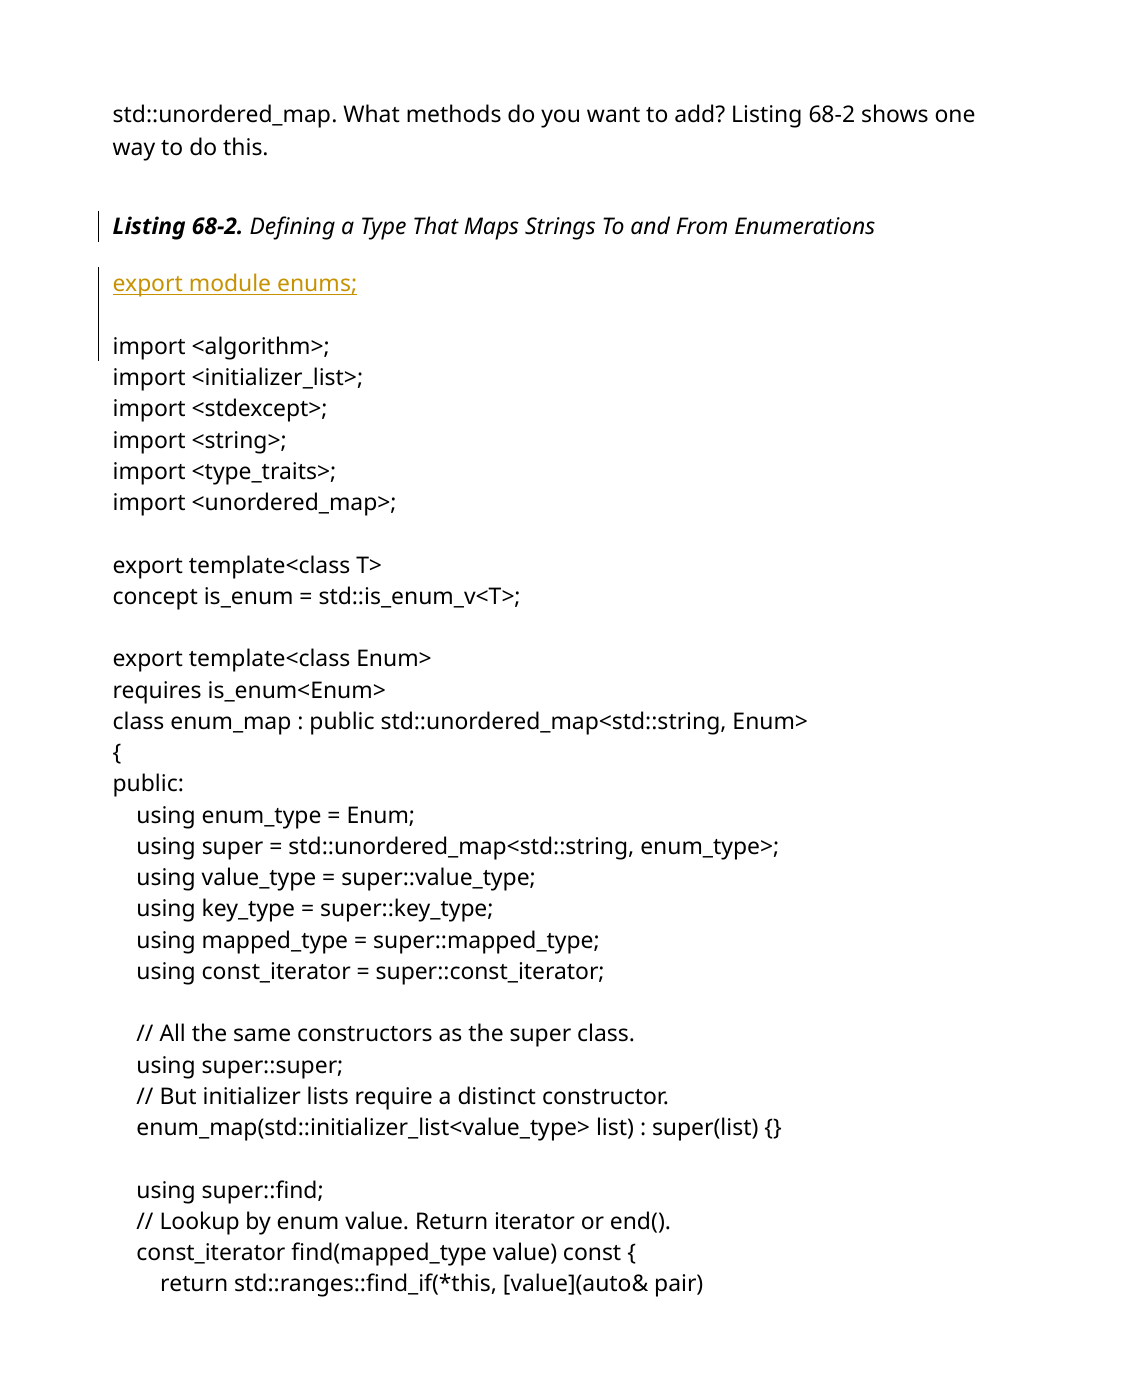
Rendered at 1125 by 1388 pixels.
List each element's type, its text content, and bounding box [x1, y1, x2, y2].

text export template<class Enum> [112, 642, 1012, 673]
text class enum_map : public std::unordered_map<std::string, Enum> [112, 705, 1012, 736]
text import <stdexcept>; [112, 392, 1012, 423]
text std::unordered_map. What methods do you want to add? Listing 68-2 shows one way to do this. [112, 96, 1012, 163]
text // But initializer lists require a distinct constructor. [112, 1080, 1012, 1111]
text enum_map(std::initializer_list<value_type> list) : super(list) {} [112, 1111, 1012, 1142]
text const_iterator find(mapped_type value) const { [112, 1236, 1012, 1267]
text import <unordered_map>; [112, 486, 1012, 517]
text Listing 68-2. Defining a Type That Maps Strings To and From Enumerations [112, 211, 1012, 242]
text import <algorithm>; [112, 330, 1012, 361]
text import <initializer_list>; [112, 361, 1012, 392]
text { [112, 736, 1012, 767]
text using super = std::unordered_map<std::string, enum_type>; [112, 830, 1012, 861]
text return std::ranges::find_if(*this, [value](auto& pair) [112, 1267, 1012, 1298]
text using super::super; [112, 1048, 1012, 1080]
text using enum_type = Enum; [112, 798, 1012, 830]
text using value_type = super::value_type; [112, 861, 1012, 892]
text export module enums; [112, 267, 1012, 298]
text using key_type = super::key_type; [112, 892, 1012, 923]
text // All the same constructors as the super class. [112, 1017, 1012, 1048]
text requires is_enum<Enum> [112, 673, 1012, 705]
text concept is_enum = std::is_enum_v<T>; [112, 580, 1012, 611]
text public: [112, 767, 1012, 798]
text using mapped_type = super::mapped_type; [112, 923, 1012, 955]
text export template<class T> [112, 548, 1012, 580]
text using const_iterator = super::const_iterator; [112, 955, 1012, 986]
text import <string>; [112, 423, 1012, 455]
text import <type_traits>; [112, 455, 1012, 486]
text // Lookup by enum value. Return iterator or end(). [112, 1205, 1012, 1236]
text using super::find; [112, 1173, 1012, 1205]
